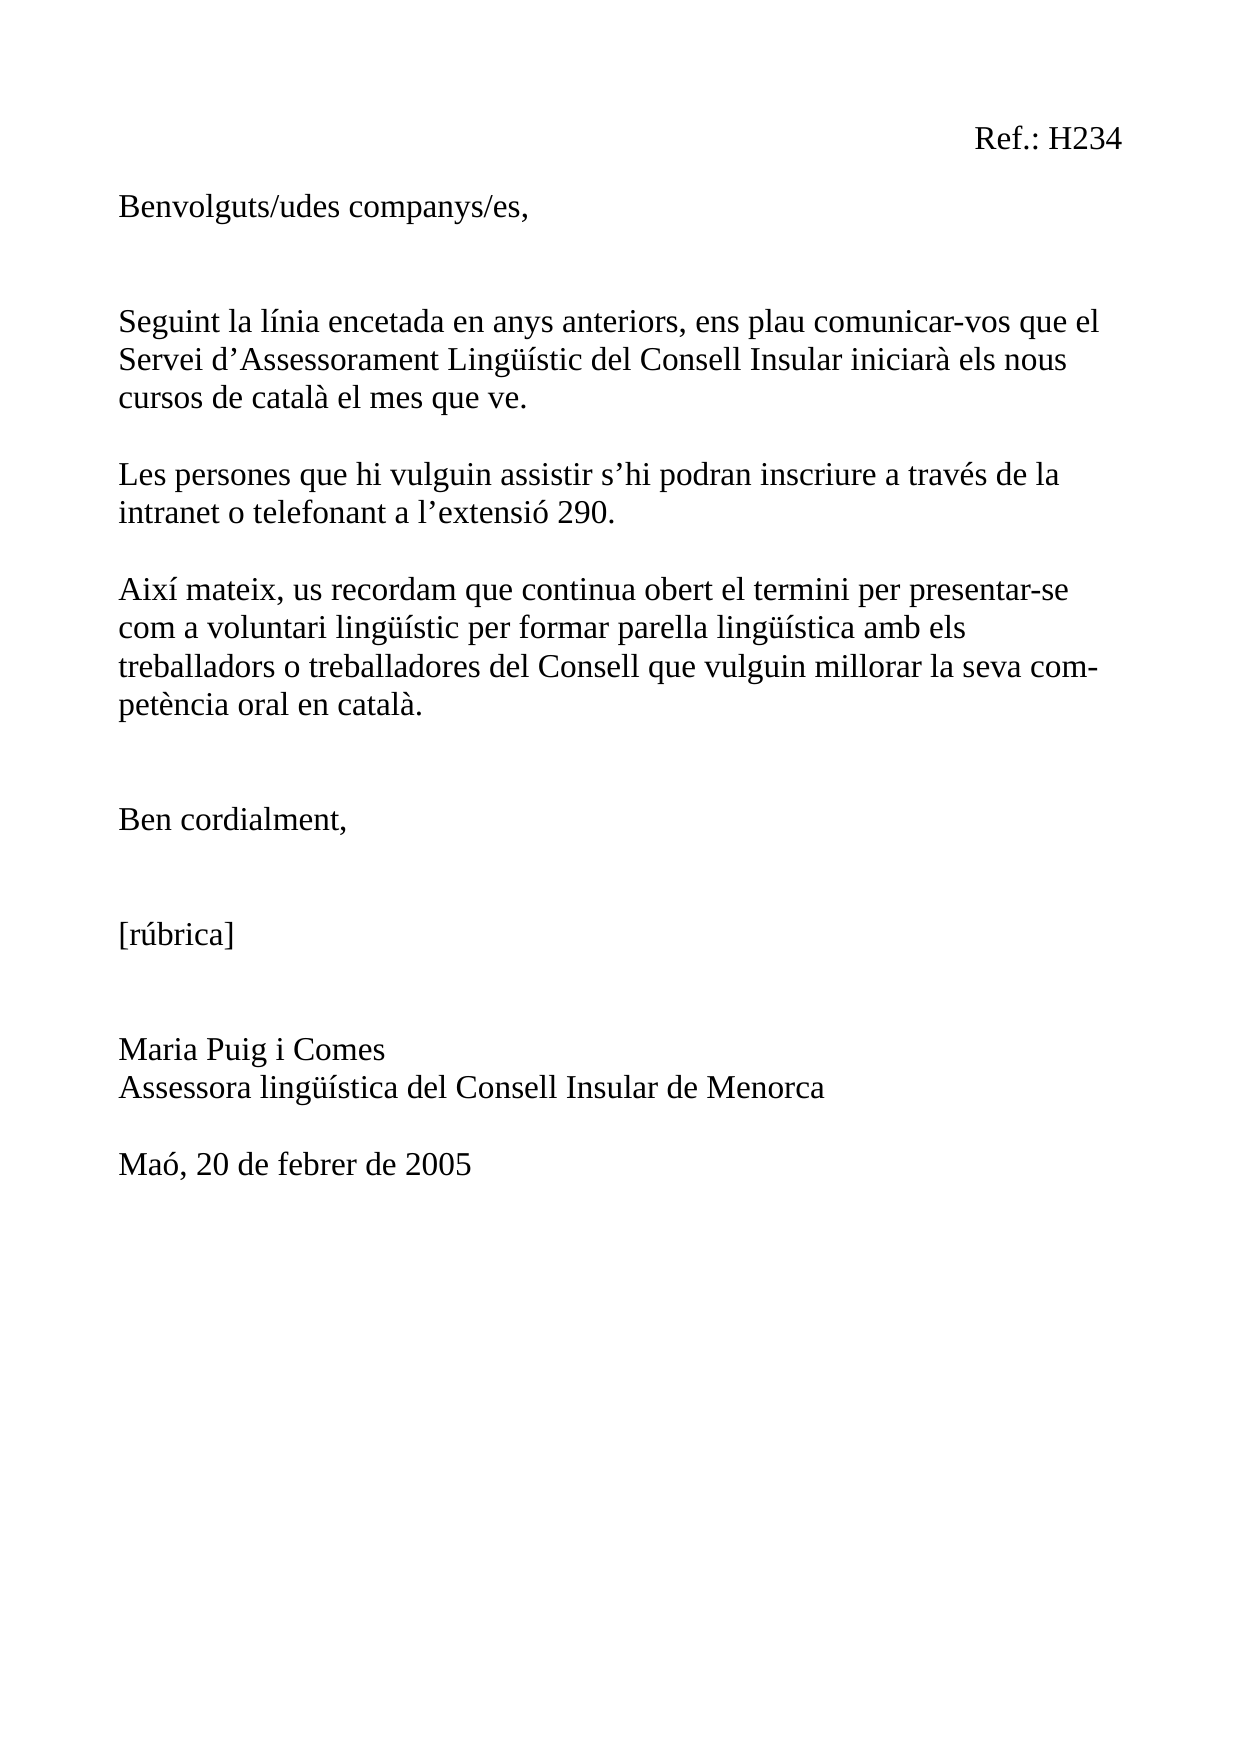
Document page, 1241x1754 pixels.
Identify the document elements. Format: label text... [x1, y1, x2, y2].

text Benvolguts/udes companys/es, [118, 186, 1122, 224]
text [rúbrica] [118, 914, 1122, 953]
text Maó, 20 de febrer de 2005 [118, 1144, 1122, 1183]
text Assessora lingüística del Consell Insular de Menorca [118, 1068, 1122, 1106]
text Ben cordialment, [118, 799, 1122, 838]
text Així mateix, us recordam que continua obert el termini per presentar-se com a voluntari lingüístic per formar parella lingüística amb els treballadors o treballadores del Consell que vulguin millorar la seva com- petència oral en català. [118, 569, 1122, 723]
text Les persones que hi vulguin assistir s’hi podran inscriure a través de la intranet o telefonant a l’extensió 290. [118, 454, 1122, 531]
text Maria Puig i Comes [118, 1029, 1122, 1068]
text Seguint la línia encetada en anys anteriors, ens plau comunicar-vos que el Servei d’Assessorament Lingüístic del Consell Insular iniciarà els nous cursos de català el mes que ve. [118, 301, 1122, 416]
